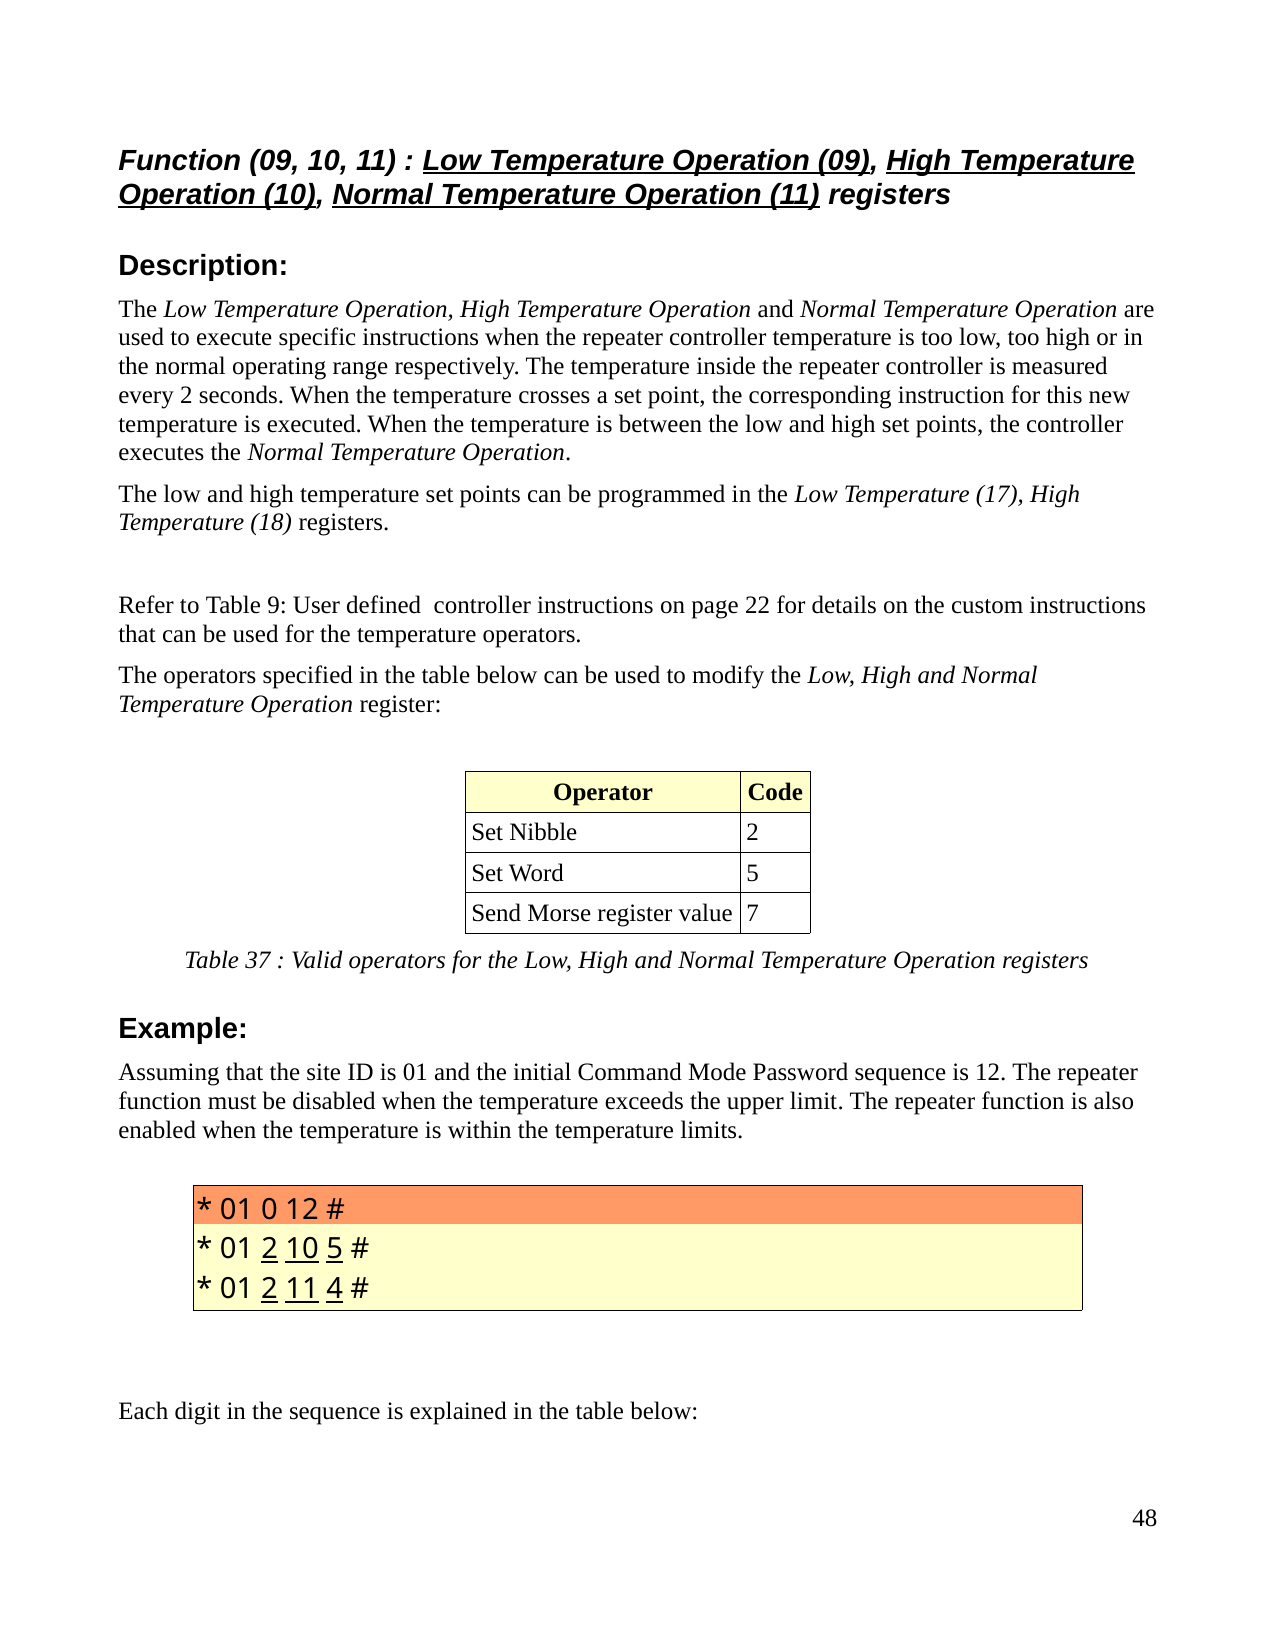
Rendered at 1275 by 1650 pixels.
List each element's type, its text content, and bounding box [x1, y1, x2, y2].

text * 01 2 11 4 # [194, 1264, 1082, 1310]
text Refer to Table 9: User defined controller instructions on page 22 for details on the custom instructions that can be used for the temperature operators. [118, 590, 1157, 647]
subtitle Example: [118, 1011, 1157, 1045]
text * 01 2 10 5 # [194, 1224, 1082, 1264]
text The low and high temperature set points can be programmed in the Low Temperature (17), High Temperature (18) registers. [118, 479, 1157, 536]
text Each digit in the sequence is explained in the table below: [118, 1396, 1157, 1425]
table_cell 2 [741, 813, 810, 852]
text Table 37 : Valid operators for the Low, High and Normal Temperature Operation registers [118, 945, 1157, 974]
table_cell 7 [741, 893, 810, 932]
text Assuming that the site ID is 01 and the initial Command Mode Password sequence is 12. The repeater function must be disabled when the temperature exceeds the upper limit. The repeater function is also enabled when the temperature is within the temperature limits. [118, 1057, 1157, 1144]
subtitle Description: [118, 248, 1157, 281]
text * 01 0 12 # [194, 1186, 1082, 1224]
table_cell Set Word [466, 853, 740, 892]
text The Low Temperature Operation, High Temperature Operation and Normal Temperature Operation are used to execute specific instructions when the repeater controller temperature is too low, too high or in the normal operating range respectively. The temperature inside the repeater controller is measured every 2 seconds. When the temperature crosses a set point, the corresponding instruction for this new temperature is executed. When the temperature is between the low and high set points, the controller executes the Normal Temperature Operation. [118, 294, 1157, 466]
text The operators specified in the table below can be used to modify the Low, High and Normal Temperature Operation register: [118, 660, 1157, 717]
table_header Code [741, 772, 810, 812]
table_cell Send Morse register value [466, 893, 740, 932]
table_cell 5 [741, 853, 810, 892]
table_cell Set Nibble [466, 813, 740, 852]
subtitle Function (09, 10, 11) : Low Temperature Operation (09), High Temperature Operation (10), Normal Temperature Operation (11) registers [118, 143, 1157, 210]
table_header Operator [466, 772, 740, 812]
